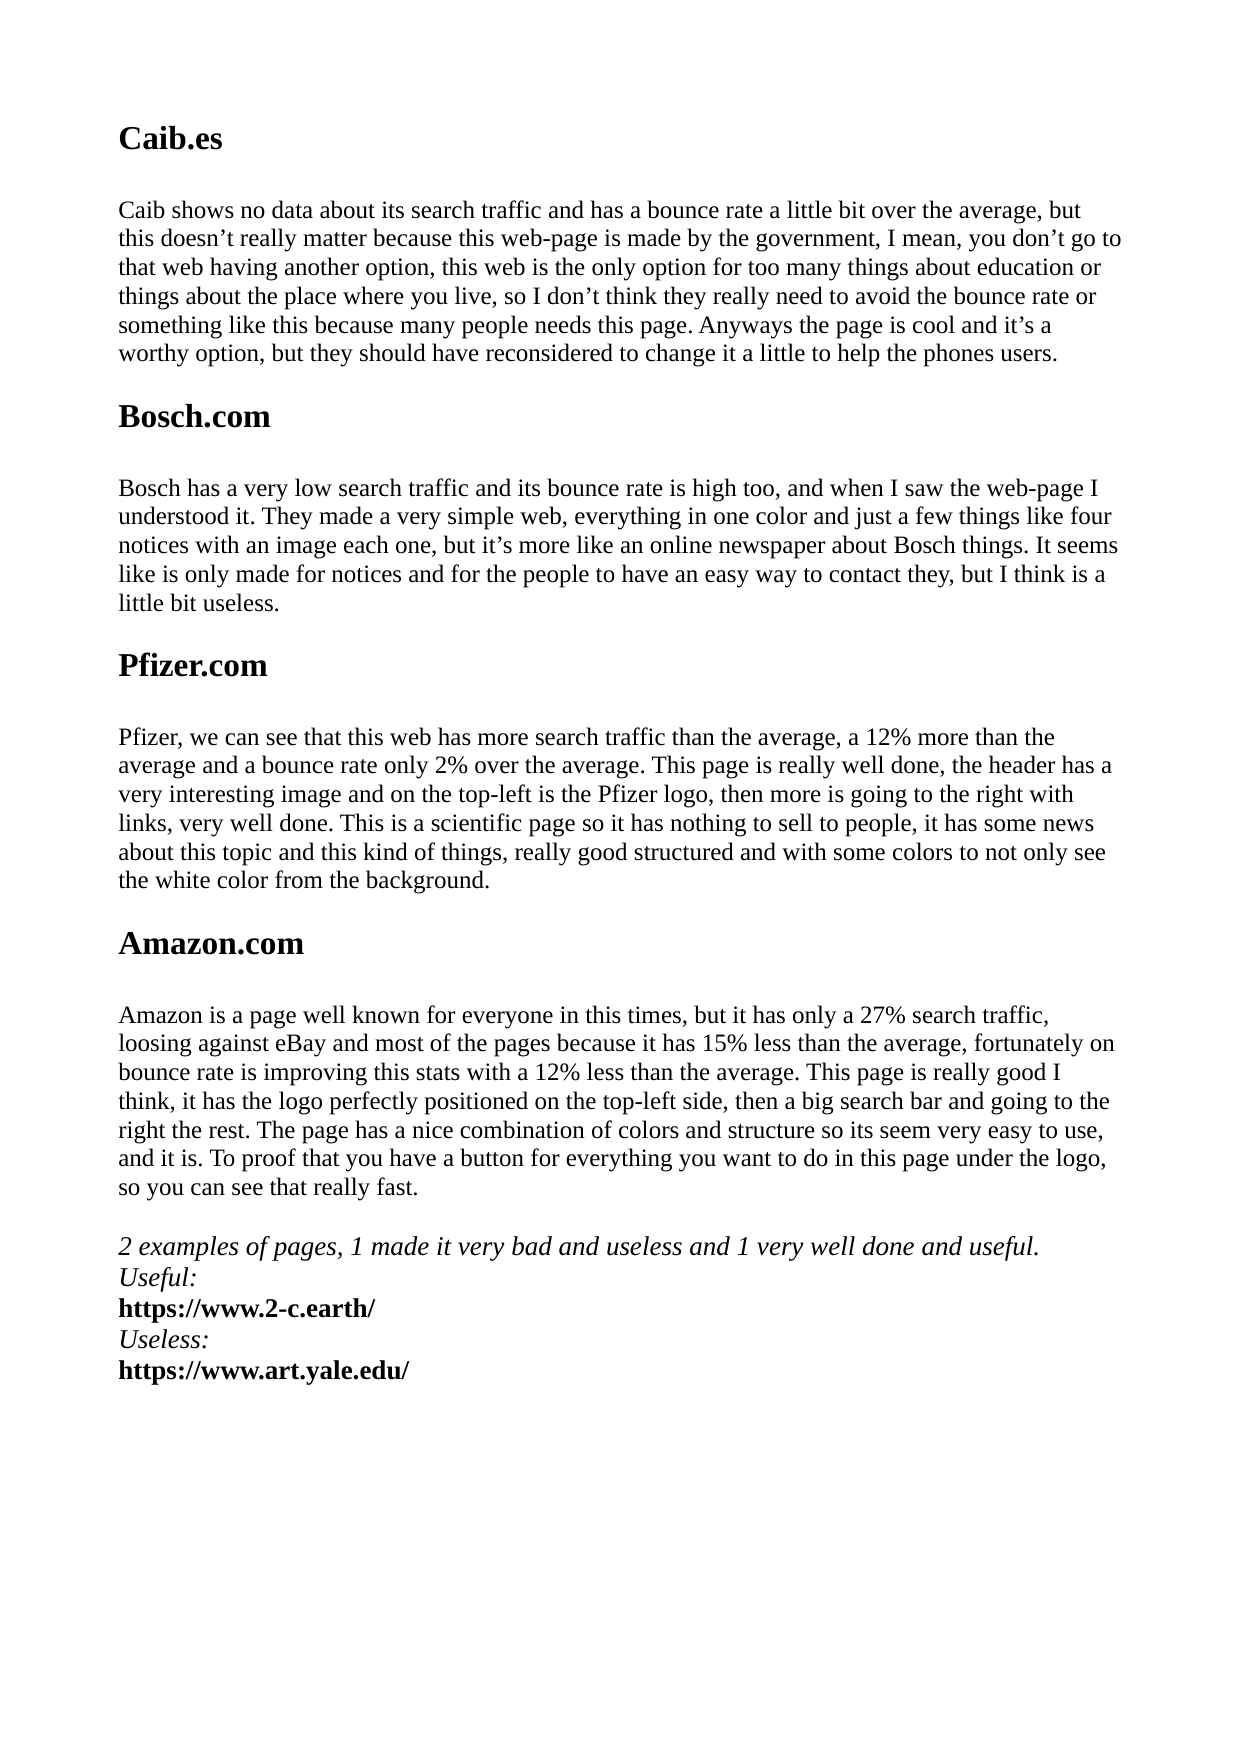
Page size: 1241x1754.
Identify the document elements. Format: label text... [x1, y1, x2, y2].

text Caib shows no data about its search traffic and has a bounce rate a little bit over the average, but this doesn’t really matter because this web-page is made by the government, I mean, you don’t go to that web having another option, this web is the only option for too many things about education or things about the place where you live, so I don’t think they really need to avoid the bounce rate or something like this because many people needs this page. Anyways the page is cool and it’s a worthy option, but they should have reconsidered to change it a little to help the phones users. [118, 195, 1122, 367]
text Amazon is a page well known for everyone in this times, but it has only a 27% search traffic, loosing against eBay and most of the pages because it has 15% less than the average, fortunately on bounce rate is improving this stats with a 12% less than the average. This page is really good I think, it has the logo perfectly positioned on the top-left side, then a big search bar and going to the right the rest. The page has a nice combination of colors and structure so its seem very easy to use, and it is. To proof that you have a button for everything you want to do in this page under the logo, so you can see that really fast. [118, 1000, 1122, 1201]
text Caib.es [118, 118, 1122, 156]
text Pfizer.com [118, 645, 1122, 683]
text Amazon.com [118, 923, 1122, 961]
text https://www.art.yale.edu/ [118, 1354, 1122, 1386]
text Useful: [118, 1261, 1122, 1292]
text Bosch has a very low search traffic and its bounce rate is high too, and when I saw the web-page I understood it. They made a very simple web, everything in one color and just a few things like four notices with an image each one, but it’s more like an online newspaper about Bosch things. It seems like is only made for notices and for the people to have an easy way to contact they, but I think is a little bit useless. [118, 473, 1122, 616]
text 2 examples of pages, 1 made it very bad and useless and 1 very well done and useful. [118, 1230, 1122, 1261]
text Pfizer, we can see that this web has more search traffic than the average, a 12% more than the average and a bounce rate only 2% over the average. This page is really well done, the header has a very interesting image and on the top-left is the Pfizer logo, then more is going to the right with links, very well done. This is a scientific page so it has nothing to sell to people, it has some news about this topic and this kind of things, really good structured and with some colors to not only see the white color from the background. [118, 722, 1122, 894]
text https://www.2-c.earth/ [118, 1292, 1122, 1323]
text Useless: [118, 1323, 1122, 1354]
text Bosch.com [118, 396, 1122, 434]
